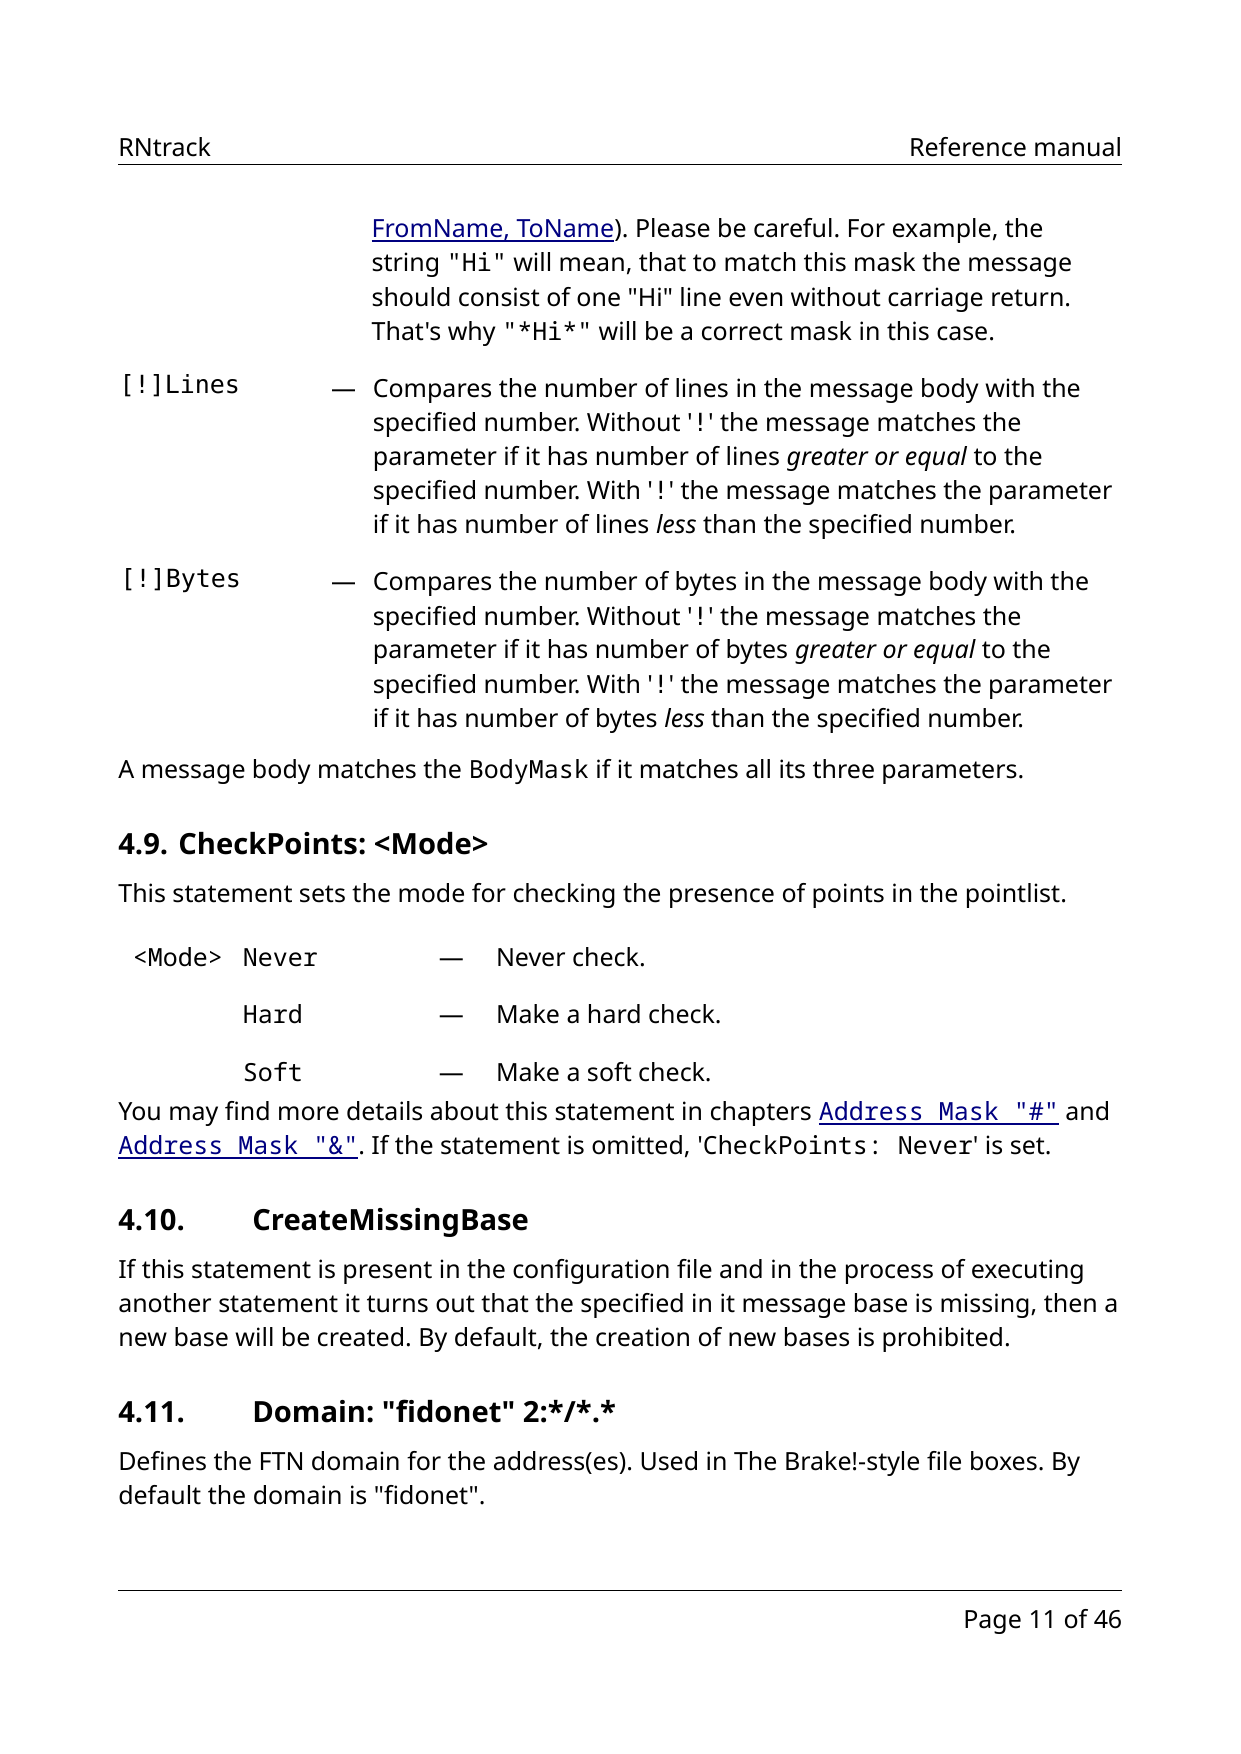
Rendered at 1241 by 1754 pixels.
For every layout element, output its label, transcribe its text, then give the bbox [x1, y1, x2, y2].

table_cell — [325, 353, 366, 547]
table_header <Mode> [118, 922, 237, 979]
subtitle CreateMissingBase [118, 1199, 1122, 1239]
table_header [118, 194, 325, 353]
table_header — [412, 922, 490, 979]
table_cell — [412, 1037, 490, 1094]
table_header Never check. [490, 922, 1122, 979]
subtitle CheckPoints: <Mode> [118, 823, 1122, 863]
table_cell — [325, 547, 366, 740]
table_header Never [237, 922, 412, 979]
table_cell Soft [237, 1037, 412, 1094]
text A message body matches the BodyMask if it matches all its three parameters. [118, 752, 1122, 786]
table_cell Make a hard check. [490, 979, 1122, 1037]
table_cell Make a soft check. [490, 1037, 1122, 1094]
table_cell Compares the number of lines in the message body with the specified number. Without '!' the message matches the parameter if it has number of lines greater or equal to the specified number. With '!' the message matches the parameter if it has number of lines less than the specified number. [366, 353, 1122, 547]
table_header FromName, ToName). Please be careful. For example, the string "Hi" will mean, that to match this mask the message should consist of one "Hi" line even without carriage return. That's why "*Hi*" will be a correct mask in this case. [366, 194, 1122, 353]
table_cell Hard [237, 979, 412, 1037]
table_cell Compares the number of bytes in the message body with the specified number. Without '!' the message matches the parameter if it has number of bytes greater or equal to the specified number. With '!' the message matches the parameter if it has number of bytes less than the specified number. [366, 547, 1122, 740]
table_cell [!]Bytes [118, 547, 325, 740]
table_cell — [412, 979, 490, 1037]
table_header [325, 194, 366, 353]
text This statement sets the mode for checking the presence of points in the pointlist. [118, 876, 1122, 909]
table_cell [118, 979, 237, 1037]
subtitle Domain: "fidonet" 2:*/*.* [118, 1391, 1122, 1431]
text You may find more details about this statement in chapters Address Mask "#" and Address Mask "&". If the statement is omitted, 'CheckPoints: Never' is set. [118, 1094, 1122, 1162]
table_cell [118, 1037, 237, 1094]
text Defines the FTN domain for the address(es). Used in The Brake!-style file boxes. By default the domain is "fidonet". [118, 1444, 1122, 1512]
table_cell [!]Lines [118, 353, 325, 547]
text If this statement is present in the configuration file and in the process of executing another statement it turns out that the specified in it message base is missing, then a new base will be created. By default, the creation of new bases is prohibited. [118, 1252, 1122, 1354]
